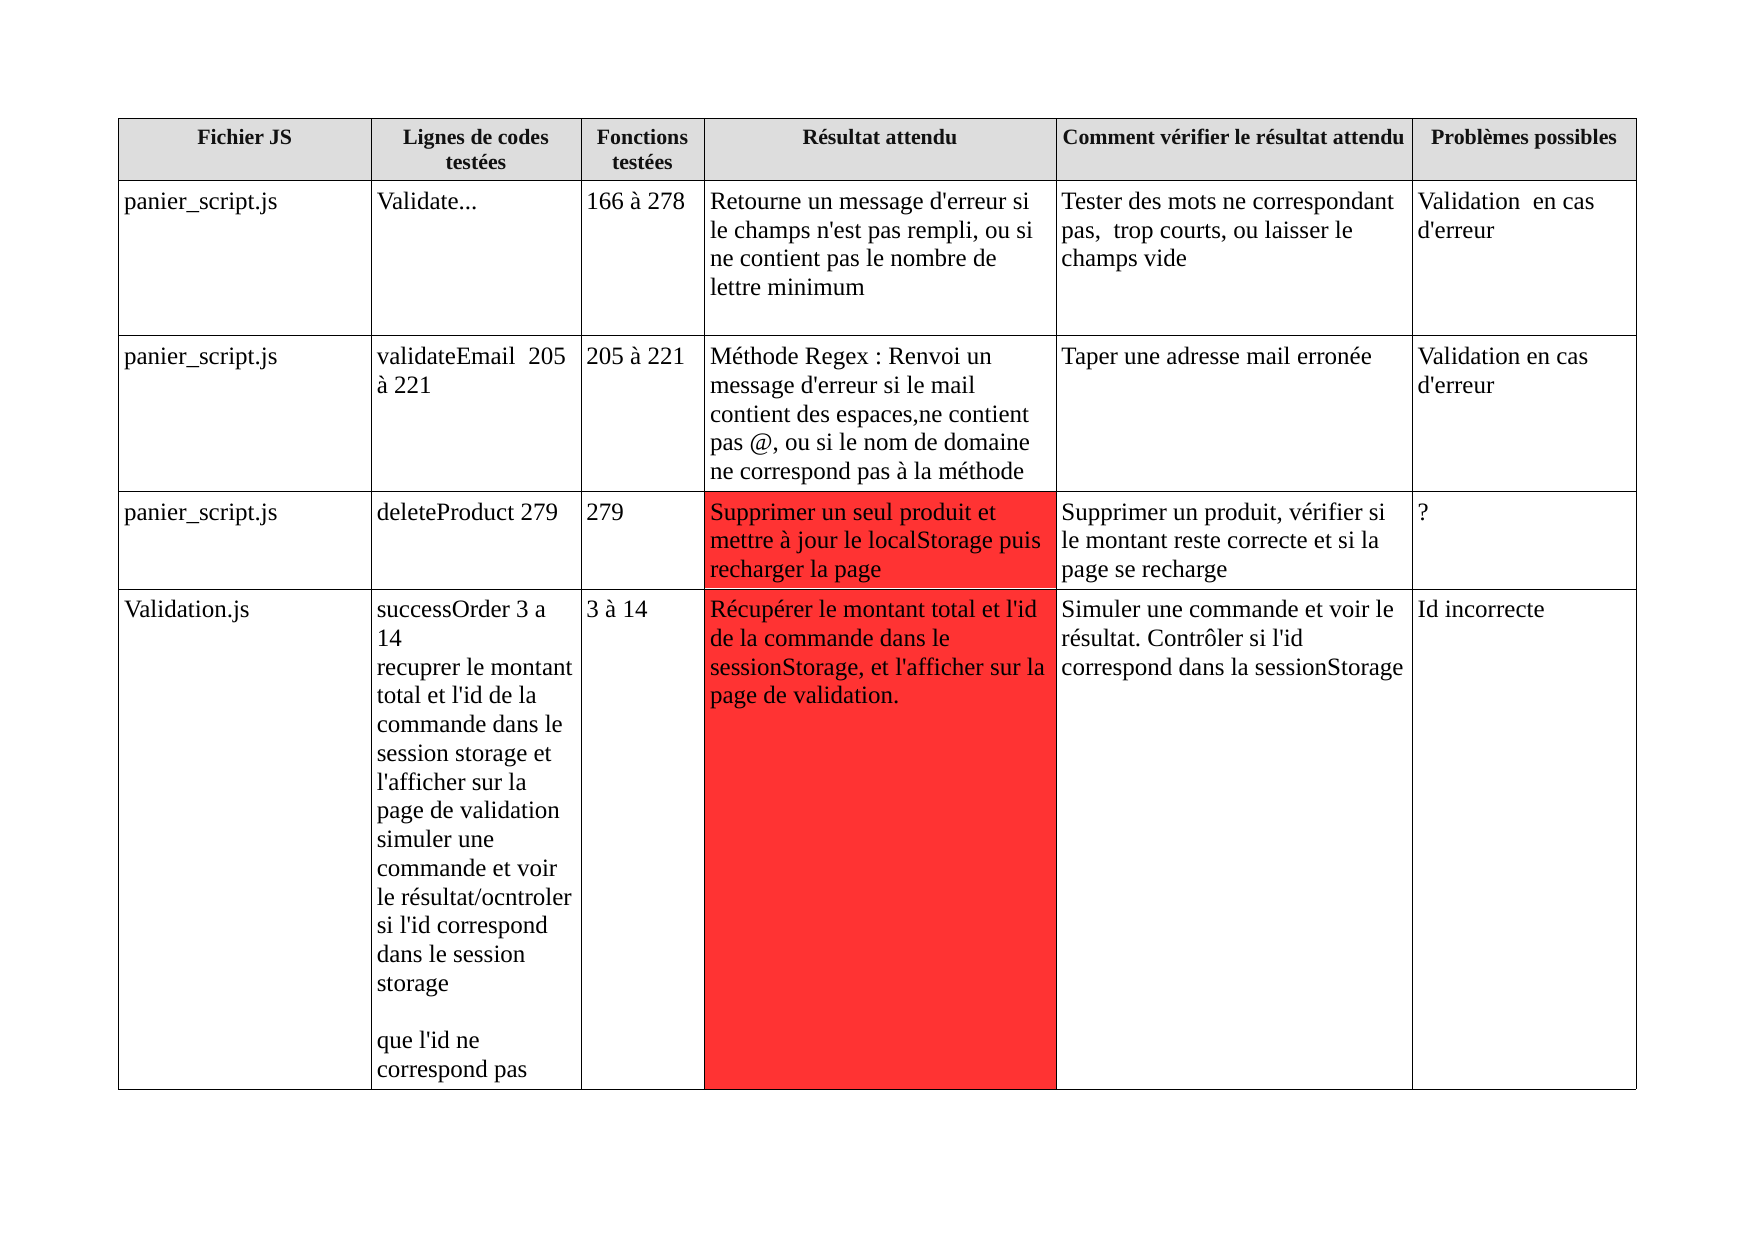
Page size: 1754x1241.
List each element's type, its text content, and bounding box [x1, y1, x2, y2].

table_header Fonctions testées [582, 119, 704, 180]
table_cell Id incorrecte [1413, 590, 1636, 1089]
table_cell Méthode Regex : Renvoi un message d'erreur si le mail contient des espaces,ne contient pas @, ou si le nom de domaine ne correspond pas à la méthode [705, 336, 1056, 491]
table_cell panier_script.js [119, 336, 371, 491]
table_cell ? [1413, 492, 1636, 588]
table_header Comment vérifier le résultat attendu [1057, 119, 1412, 180]
table_cell Validation.js [119, 590, 371, 1089]
table_cell Récupérer le montant total et l'id de la commande dans le sessionStorage, et l'afficher sur la page de validation. [705, 590, 1056, 1089]
table_cell Tester des mots ne correspondant pas, trop courts, ou laisser le champs vide [1057, 181, 1412, 335]
table_header Problèmes possibles [1413, 119, 1636, 180]
table_cell 205 à 221 [582, 336, 704, 491]
table_cell panier_script.js [119, 181, 371, 335]
table_cell panier_script.js [119, 492, 371, 588]
table_cell 3 à 14 [582, 590, 704, 1089]
table_cell Validate... [372, 181, 581, 335]
table_cell Supprimer un seul produit et mettre à jour le localStorage puis recharger la page [705, 492, 1056, 588]
table_cell Taper une adresse mail erronée [1057, 336, 1412, 491]
table_cell validateEmail 205 à 221 [372, 336, 581, 491]
table_cell Validation en cas d'erreur [1413, 181, 1636, 335]
table_cell Validation en cas d'erreur [1413, 336, 1636, 491]
table_header Lignes de codes testées [372, 119, 581, 180]
table_cell 279 [582, 492, 704, 588]
table_cell Supprimer un produit, vérifier si le montant reste correcte et si la page se recharge [1057, 492, 1412, 588]
table_cell 166 à 278 [582, 181, 704, 335]
table_cell deleteProduct 279 [372, 492, 581, 588]
table_header Résultat attendu [705, 119, 1056, 180]
table_cell successOrder 3 a 14 recuprer le montant total et l'id de la commande dans le session storage et l'afficher sur la page de validation simuler une commande et voir le résultat/ocntroler si l'id correspond dans le session storage que l'id ne correspond pas [372, 590, 581, 1089]
table_cell Retourne un message d'erreur si le champs n'est pas rempli, ou si ne contient pas le nombre de lettre minimum [705, 181, 1056, 335]
table_cell Simuler une commande et voir le résultat. Contrôler si l'id correspond dans la sessionStorage [1057, 590, 1412, 1089]
table_header Fichier JS [119, 119, 371, 180]
